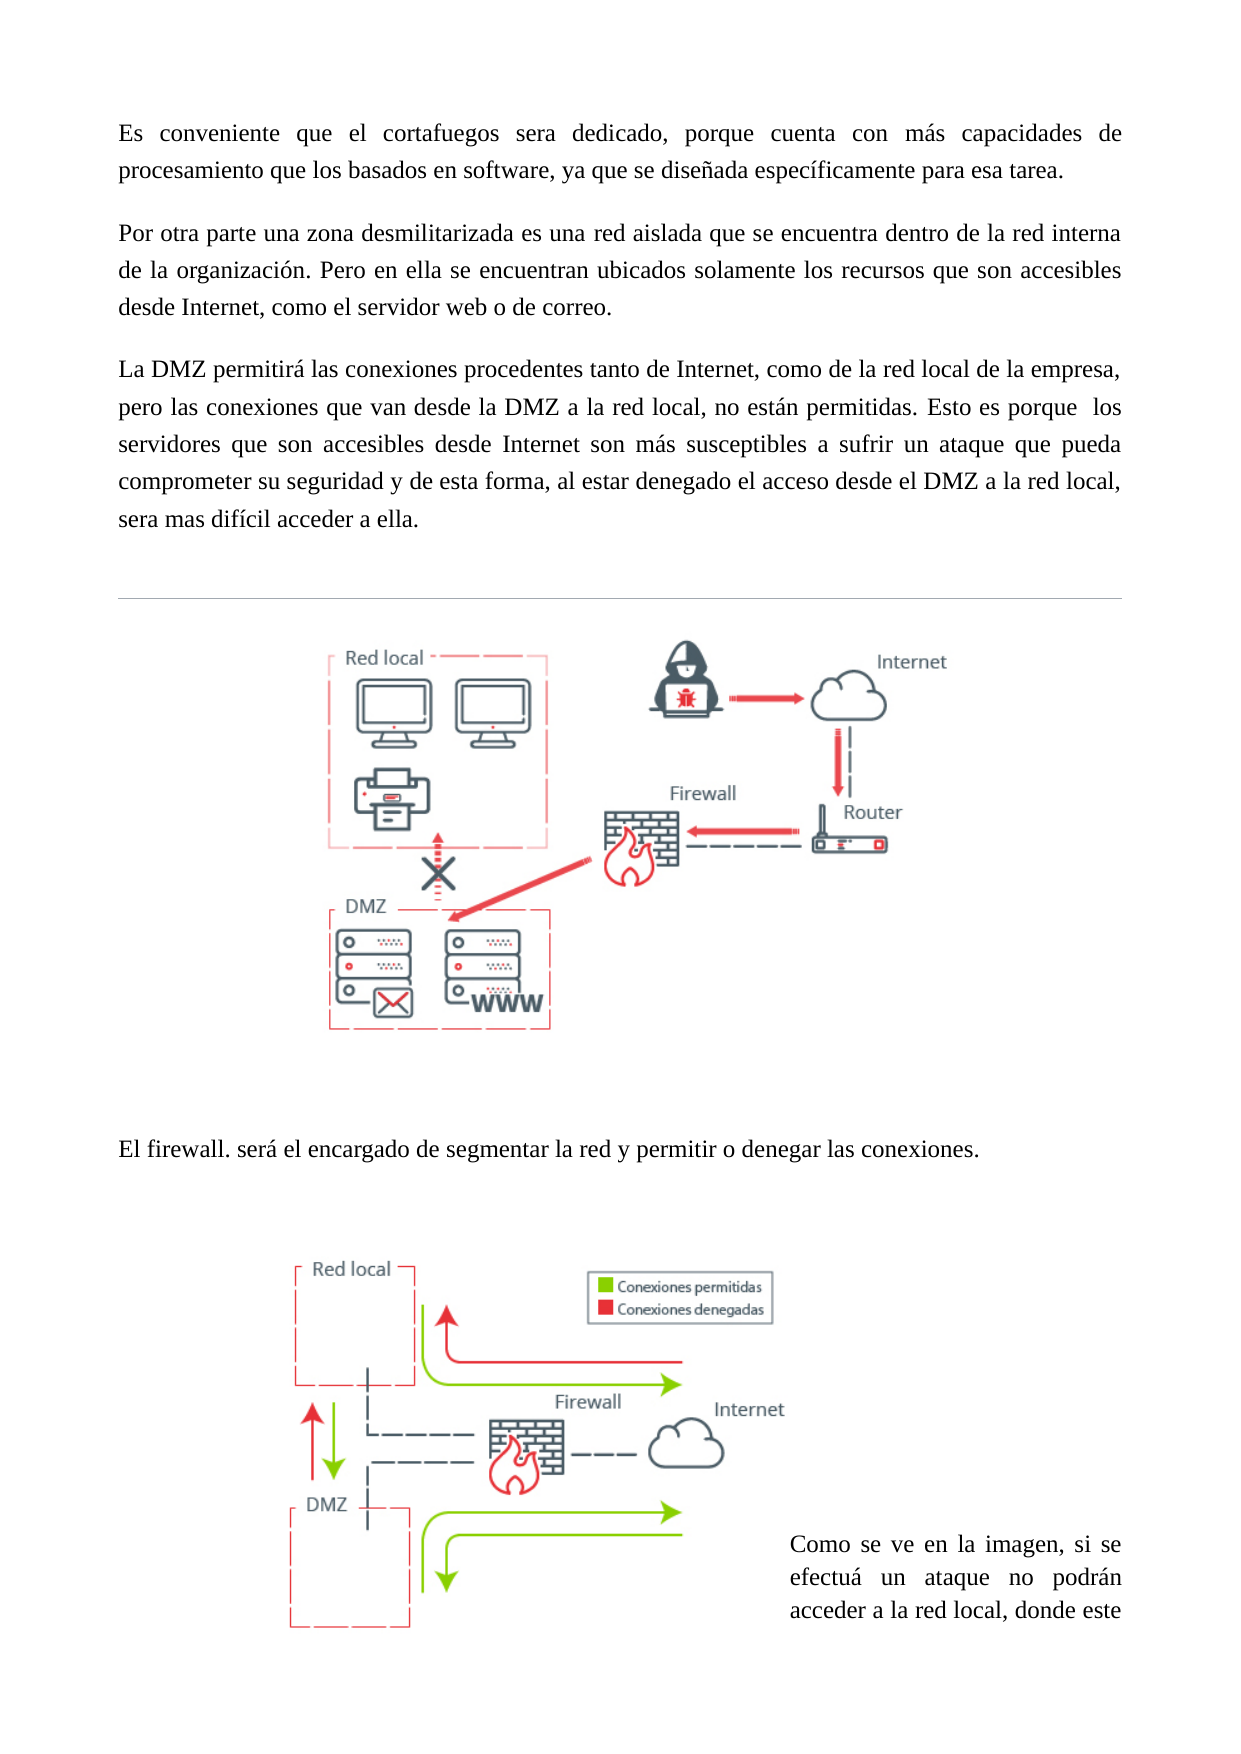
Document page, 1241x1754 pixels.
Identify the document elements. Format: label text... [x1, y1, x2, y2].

picture [273, 631, 967, 1051]
text [118, 1529, 280, 1623]
text Es conveniente que el cortafuegos sera dedicado, porque cuenta con más capacidades de procesamiento que los basados en software, ya que se diseñada específicamente para esa tarea. [118, 118, 1122, 184]
text La DMZ permitirá las conexiones procedentes tanto de Internet, como de la red local de la empresa, pero las conexiones que van desde la DMZ a la red local, no están permitidas. Esto es porque los servidores que son accesibles desde Internet son más susceptibles a sufrir un ataque que pueda comprometer su seguridad y de esta forma, al estar denegado el acceso desde el DMZ a la red local, sera mas difícil acceder a ella. [118, 354, 1122, 532]
text El firewall. será el encargado de segmentar la red y permitir o denegar las conexiones. [118, 1134, 1122, 1163]
text Como se ve en la imagen, si se efectuá un ataque no podrán acceder a la red local, donde este [790, 1529, 1122, 1623]
picture [280, 1256, 790, 1634]
text Por otra parte una zona desmilitarizada es una red aislada que se encuentra dentro de la red interna de la organización. Pero en ella se encuentran ubicados solamente los recursos que son accesibles desde Internet, como el servidor web o de correo. [118, 218, 1122, 321]
